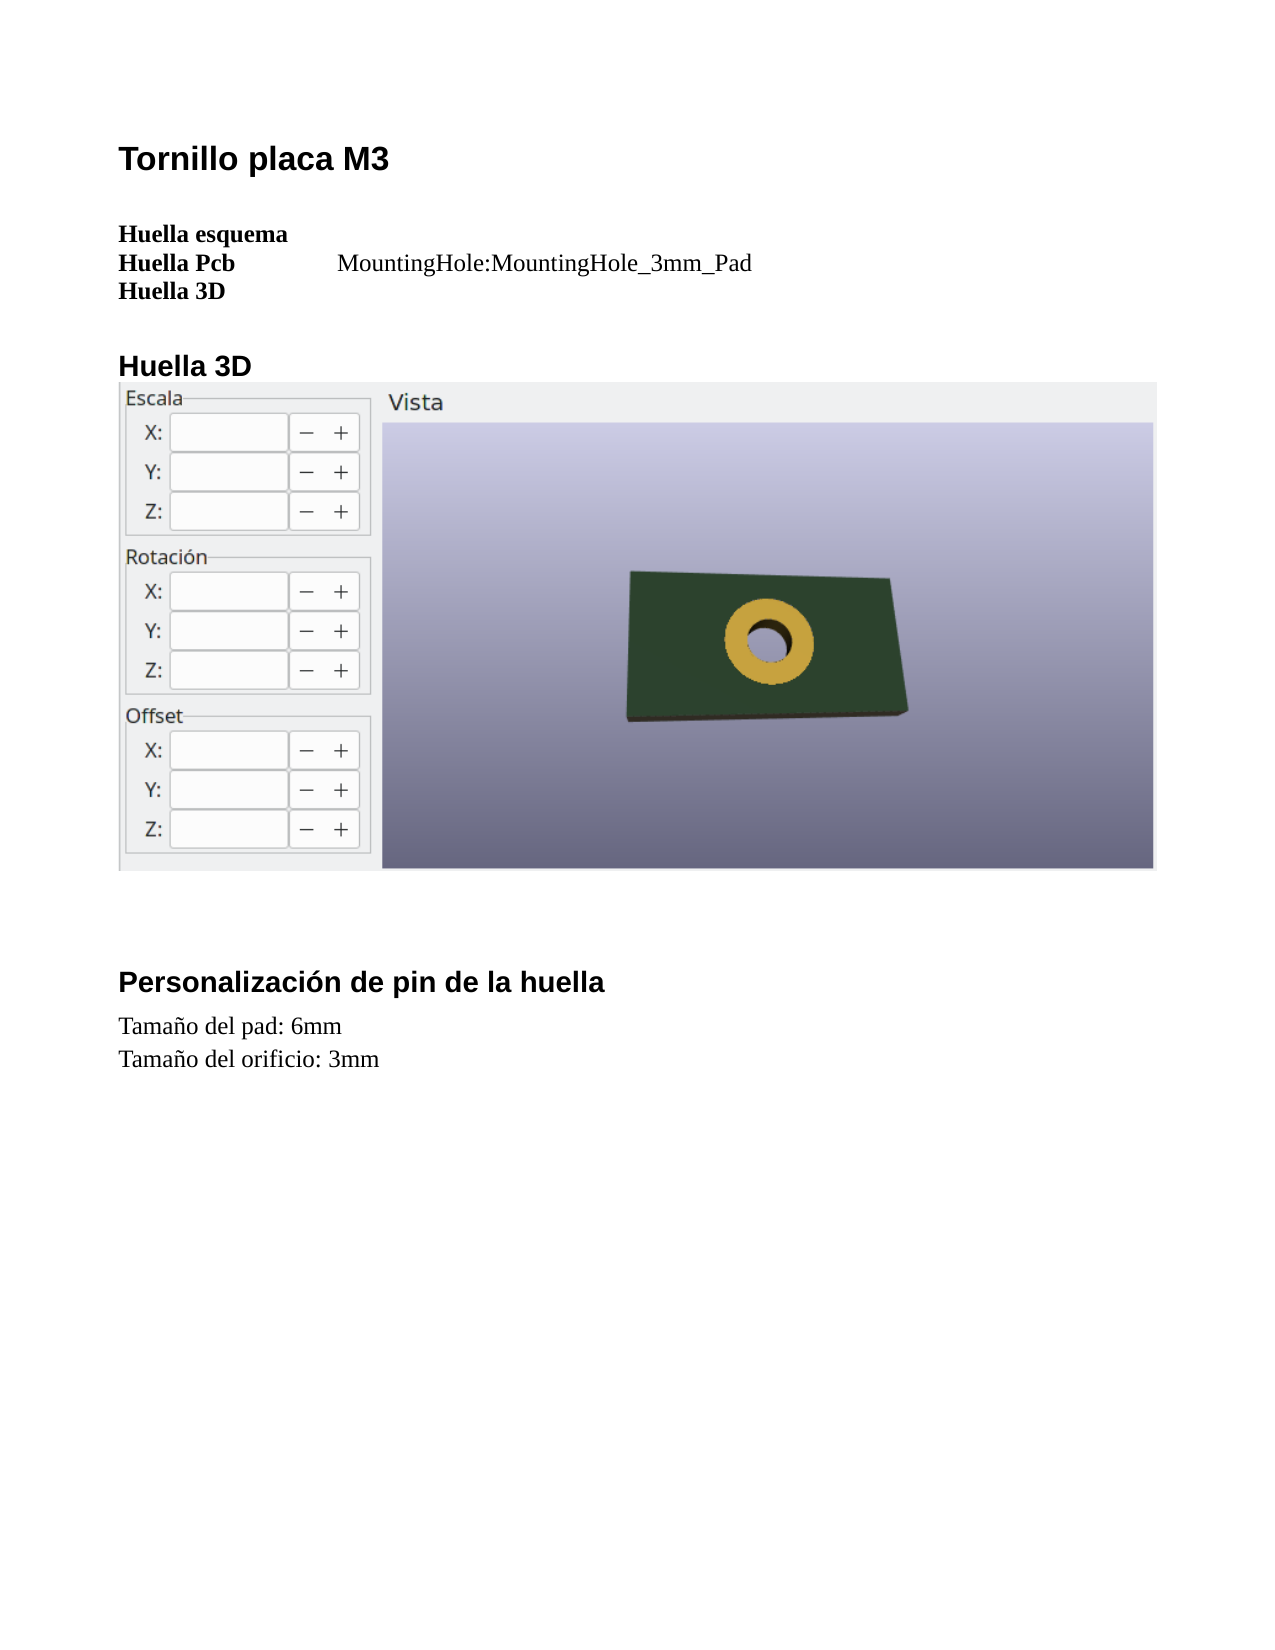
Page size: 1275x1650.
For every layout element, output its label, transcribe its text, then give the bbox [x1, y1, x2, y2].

table_cell MountingHole:MountingHole_3mm_Pad [337, 248, 1157, 276]
subtitle Huella 3D [118, 348, 1157, 382]
picture [118, 382, 1157, 871]
table_cell [337, 276, 1157, 305]
subtitle [118, 871, 1157, 938]
table_cell Huella Pcb [118, 248, 337, 276]
text Tamaño del pad: 6mm Tamaño del orificio: 3mm [118, 1011, 1157, 1073]
subtitle Tornillo placa M3 [118, 139, 1157, 178]
table_header Huella esquema [118, 219, 337, 248]
table_header [337, 219, 1157, 248]
subtitle Personalización de pin de la huella [118, 965, 1157, 998]
table_cell Huella 3D [118, 276, 337, 305]
